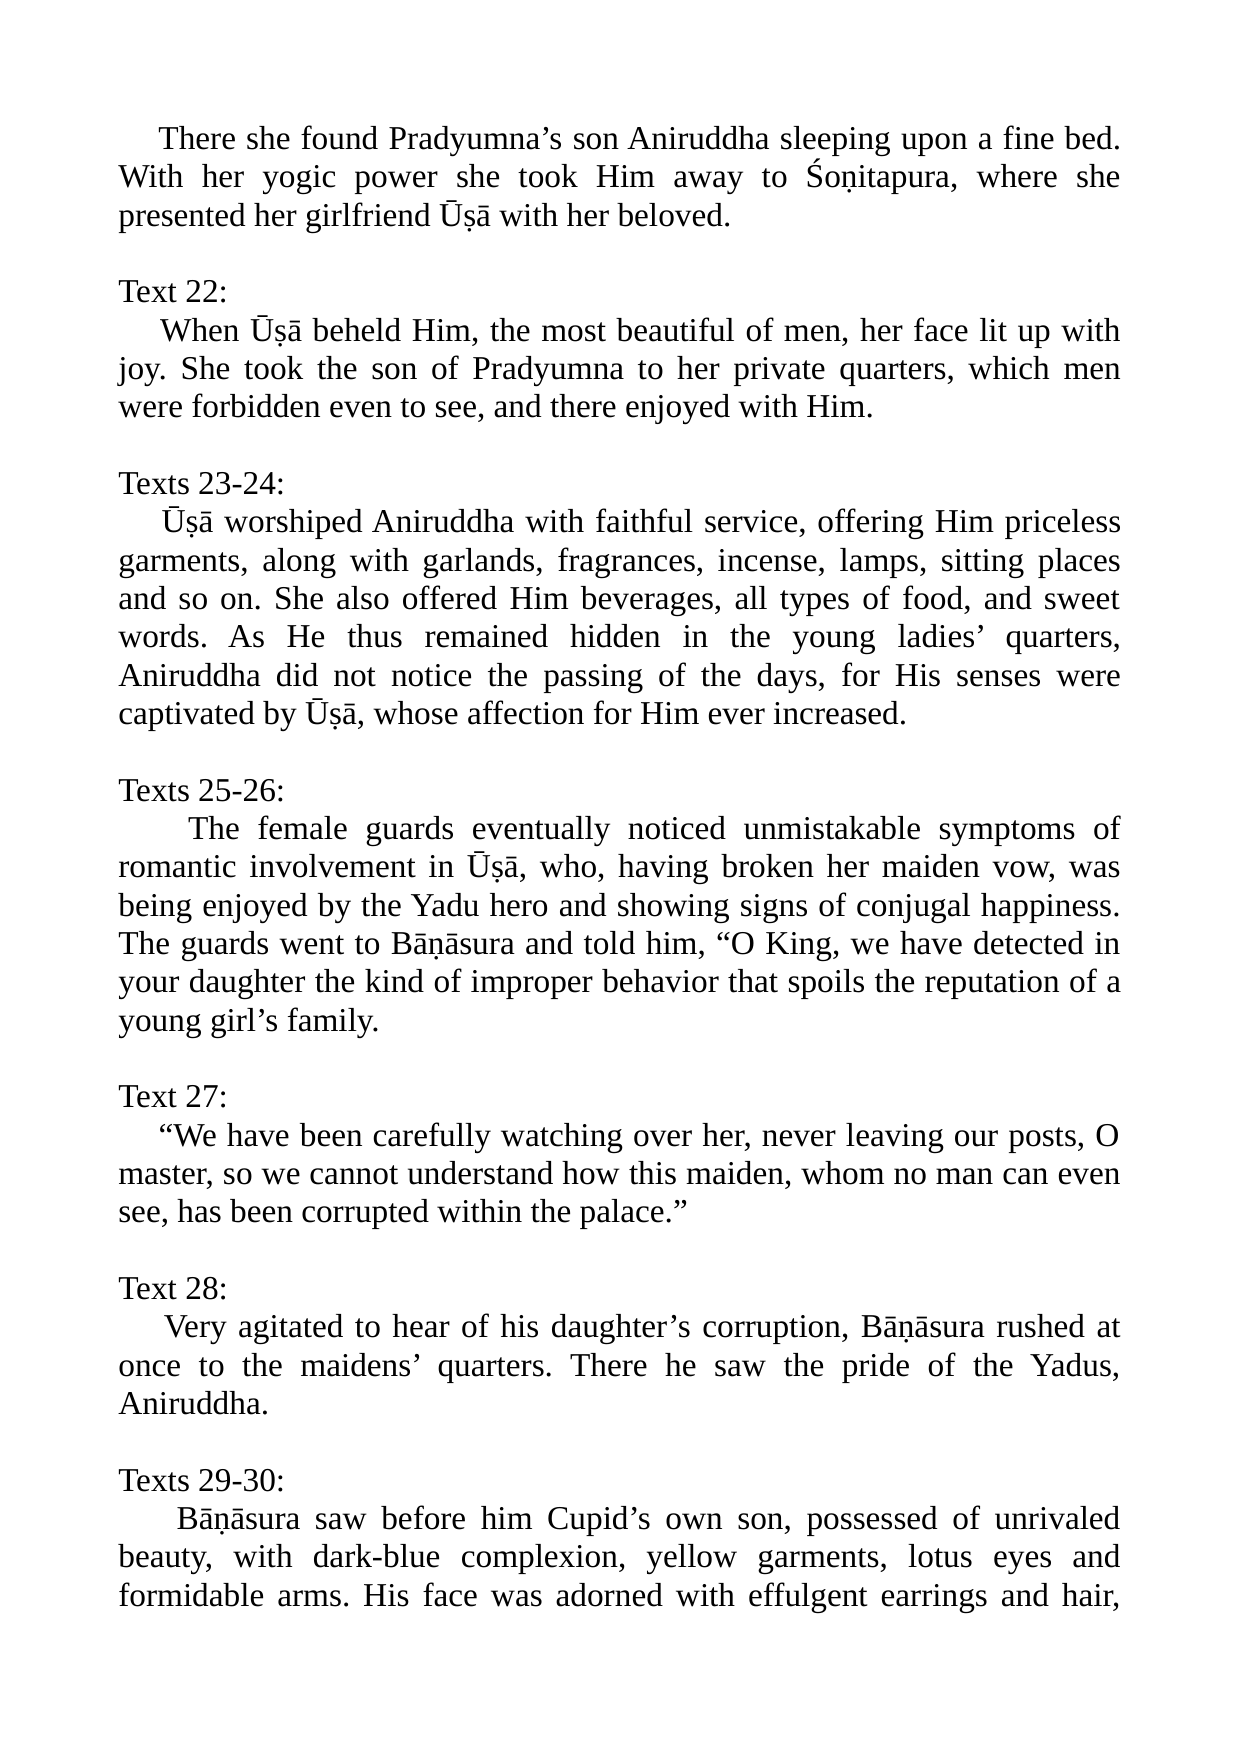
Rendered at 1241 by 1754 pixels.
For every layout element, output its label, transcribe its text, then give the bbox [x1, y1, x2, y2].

text Ūṣā worshiped Aniruddha with faithful service, offering Him priceless garments, along with garlands, fragrances, incense, lamps, sitting places and so on. She also offered Him beverages, all types of food, and sweet words. As He thus remained hidden in the young ladies’ quarters, Aniruddha did not notice the passing of the days, for His senses were captivated by Ūṣā, whose affection for Him ever increased. [118, 501, 1122, 731]
text There she found Pradyumna’s son Aniruddha sleeping upon a fine bed. With her yogic power she took Him away to Śoṇitapura, where she presented her girlfriend Ūṣā with her beloved. [118, 118, 1122, 233]
text The female guards eventually noticed unmistakable symptoms of romantic involvement in Ūṣā, who, having broken her maiden vow, was being enjoyed by the Yadu hero and showing signs of conjugal happiness. The guards went to Bāṇāsura and told him, “O King, we have detected in your daughter the kind of improper behavior that spoils the reputation of a young girl’s family. [118, 808, 1122, 1038]
text When Ūṣā beheld Him, the most beautiful of men, her face lit up with joy. She took the son of Pradyumna to her private quarters, which men were forbidden even to see, and there enjoyed with Him. [118, 310, 1122, 425]
text Bāṇāsura saw before him Cupid’s own son, possessed of unrivaled beauty, with dark-blue complexion, yellow garments, lotus eyes and formidable arms. His face was adorned with effulgent earrings and hair, [118, 1498, 1122, 1613]
text Text 22: [118, 271, 1122, 310]
text Texts 25-26: [118, 770, 1122, 808]
text Text 28: [118, 1268, 1122, 1306]
text Text 27: [118, 1076, 1122, 1115]
text Texts 23-24: [118, 463, 1122, 501]
text Texts 29-30: [118, 1460, 1122, 1498]
text Very agitated to hear of his daughter’s corruption, Bāṇāsura rushed at once to the maidens’ quarters. There he saw the pride of the Yadus, Aniruddha. [118, 1306, 1122, 1421]
text “We have been carefully watching over her, never leaving our posts, O master, so we cannot understand how this maiden, whom no man can even see, has been corrupted within the palace.” [118, 1115, 1122, 1230]
